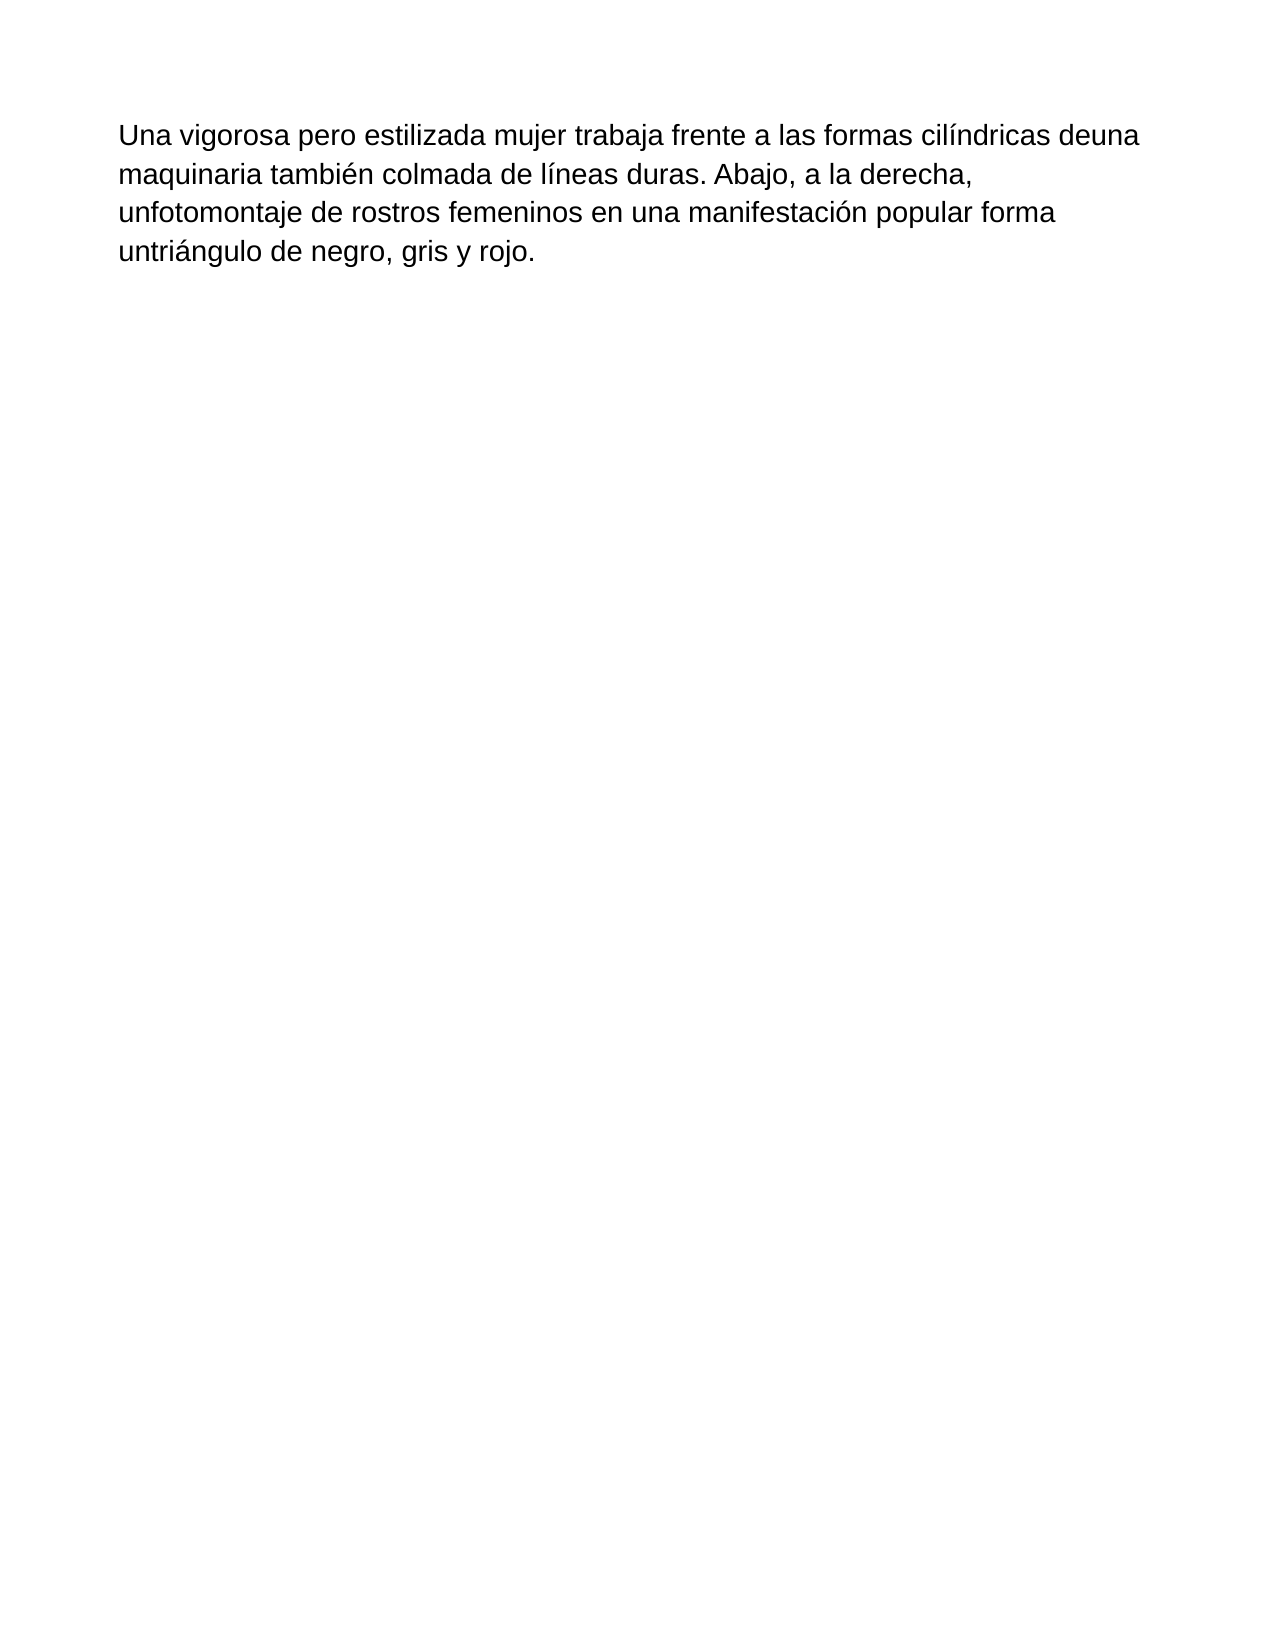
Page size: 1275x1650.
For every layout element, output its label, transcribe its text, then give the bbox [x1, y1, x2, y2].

text Una vigorosa pero estilizada mujer trabaja frente a las formas cilíndricas deuna maquinaria también colmada de líneas duras. Abajo, a la derecha, unfotomontaje de rostros femeninos en una manifestación popular forma untriángulo de negro, gris y rojo. [118, 118, 1157, 267]
